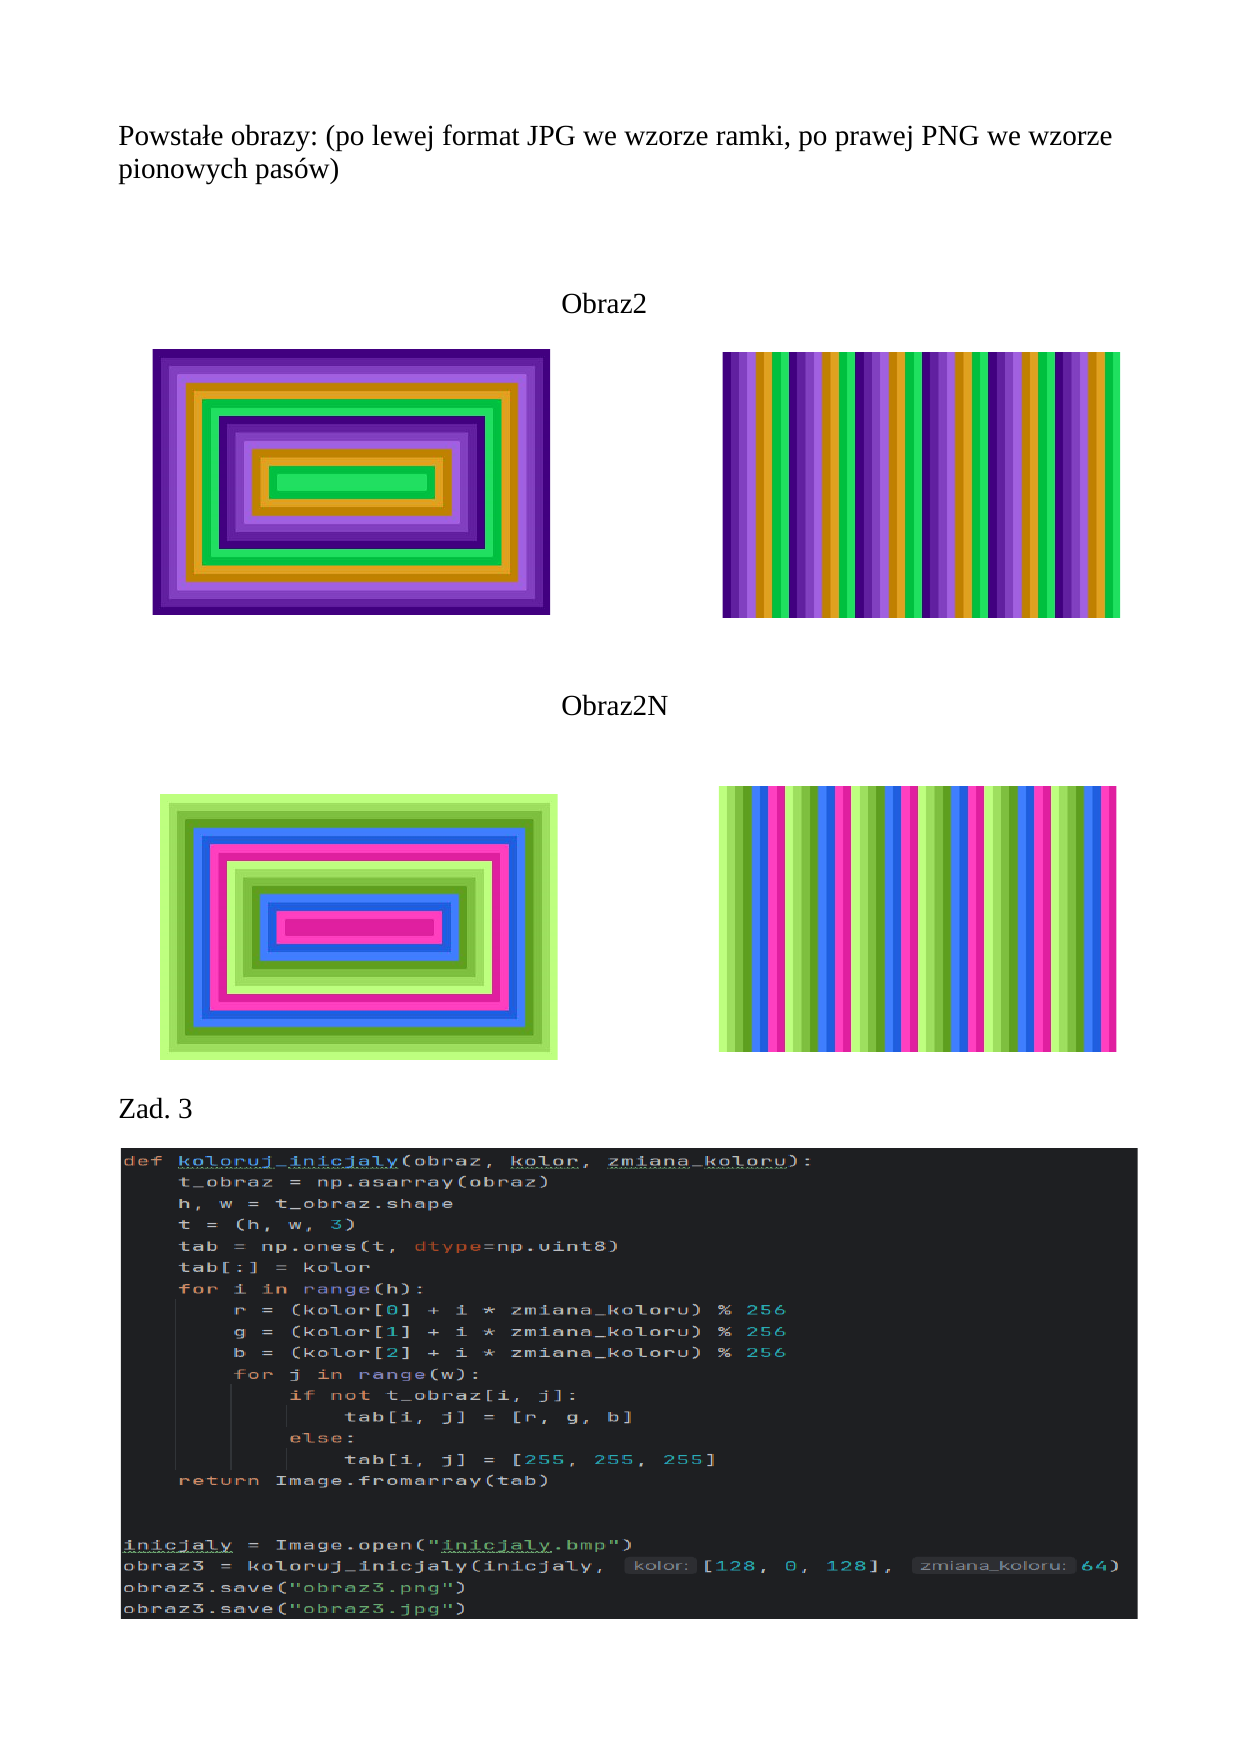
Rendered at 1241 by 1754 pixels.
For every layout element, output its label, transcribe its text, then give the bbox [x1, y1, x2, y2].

picture [160, 794, 558, 1060]
picture [722, 352, 1121, 618]
text Powstałe obrazy: (po lewej format JPG we wzorze ramki, po prawej PNG we wzorze pionowych pasów) [118, 118, 1122, 185]
picture [718, 786, 1117, 1052]
picture [152, 349, 551, 615]
picture [120, 1148, 1138, 1619]
text Obraz2 [118, 286, 1122, 319]
text Obraz2N [118, 688, 1122, 722]
text Zad. 3 [118, 1091, 1122, 1124]
